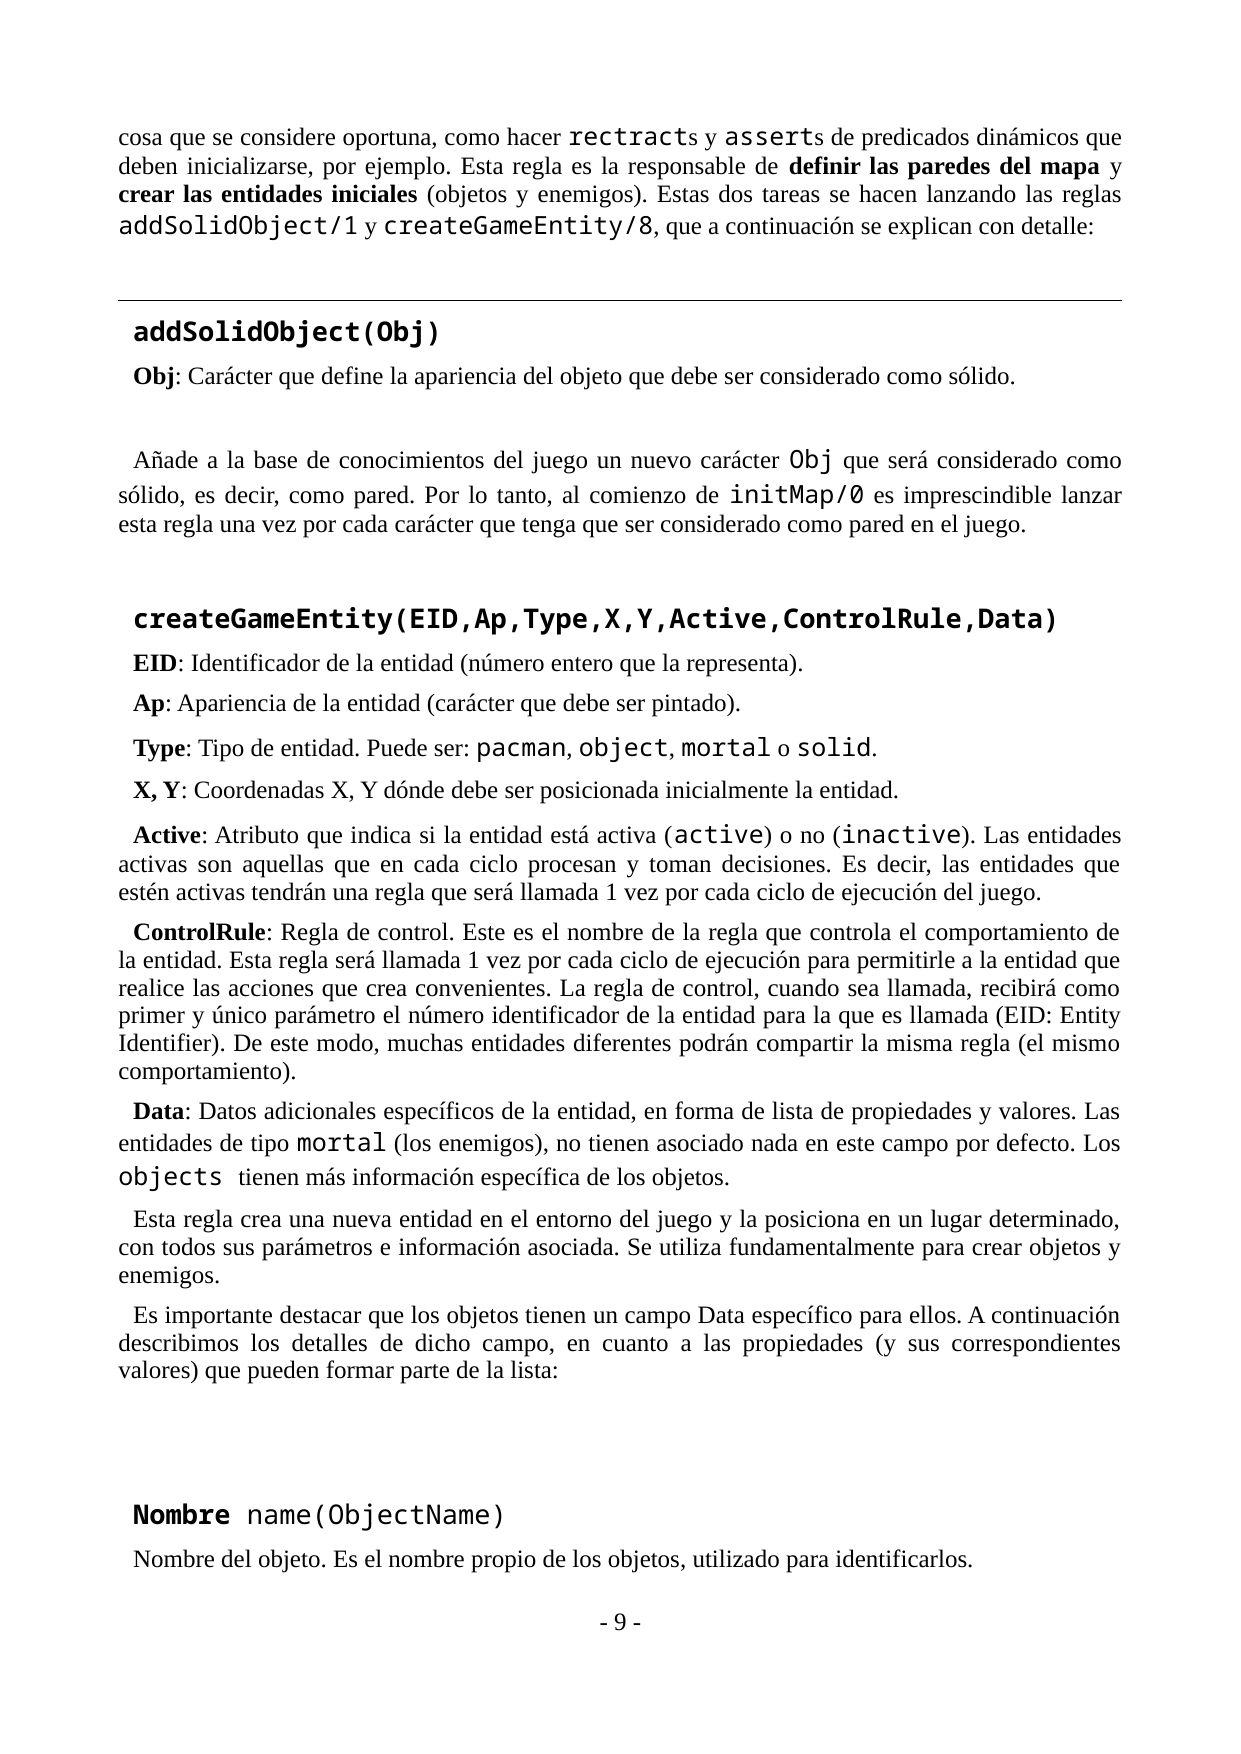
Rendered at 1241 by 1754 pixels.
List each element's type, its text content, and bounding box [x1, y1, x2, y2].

text ControlRule: Regla de control. Este es el nombre de la regla que controla el comportamiento de la entidad. Esta regla será llamada 1 vez por cada ciclo de ejecución para permitirle a la entidad que realice las acciones que crea convenientes. La regla de control, cuando sea llamada, recibirá como primer y único parámetro el número identificador de la entidad para la que es llamada (EID: Entity Identifier). De este modo, muchas entidades diferentes podrán compartir la misma regla (el mismo comportamiento). [118, 918, 1122, 1085]
text cosa que se considere oportuna, como hacer rectracts y asserts de predicados dinámicos que deben inicializarse, por ejemplo. Esta regla es la responsable de definir las paredes del mapa y crear las entidades iniciales (objetos y enemigos). Estas dos tareas se hacen lanzando las reglas addSolidObject/1 y createGameEntity/8, que a continuación se explican con detalle: [118, 118, 1122, 242]
text Nombre del objeto. Es el nombre propio de los objetos, utilizado para identificarlos. [118, 1545, 1122, 1573]
text createGameEntity(EID,Ap,Type,X,Y,Active,ControlRule,Data) [118, 600, 1122, 637]
text Type: Tipo de entidad. Puede ser: pacman, object, mortal o solid. [118, 730, 1122, 764]
text Data: Datos adicionales específicos de la entidad, en forma de lista de propiedades y valores. Las entidades de tipo mortal (los enemigos), no tienen asociado nada en este campo por defecto. Los objects tienen más información específica de los objetos. [118, 1097, 1122, 1193]
text Active: Atributo que indica si la entidad está activa (active) o no (inactive). Las entidades activas son aquellas que en cada ciclo procesan y toman decisiones. Es decir, las entidades que estén activas tendrán una regla que será llamada 1 vez por cada ciclo de ejecución del juego. [118, 816, 1122, 906]
text EID: Identificador de la entidad (número entero que la representa). [118, 649, 1122, 677]
text Esta regla crea una nueva entidad en el entorno del juego y la posiciona en un lugar determinado, con todos sus parámetros e información asociada. Se utiliza fundamentalmente para crear objetos y enemigos. [118, 1206, 1122, 1289]
text addSolidObject(Obj) [118, 312, 1122, 349]
text Añade a la base de conocimientos del juego un nuevo carácter Obj que será considerado como sólido, es decir, como pared. Por lo tanto, al comienzo de initMap/0 es imprescindible lanzar esta regla una vez por cada carácter que tenga que ser considerado como pared en el juego. [118, 442, 1122, 538]
text Ap: Apariencia de la entidad (carácter que debe ser pintado). [118, 689, 1122, 717]
text Obj: Carácter que define la apariencia del objeto que debe ser considerado como sólido. [118, 362, 1122, 389]
text Es importante destacar que los objetos tienen un campo Data específico para ellos. A continuación describimos los detalles de dicho campo, en cuanto a las propiedades (y sus correspondientes valores) que pueden formar parte de la lista: [118, 1301, 1122, 1384]
text Nombre name(ObjectName) [118, 1496, 1122, 1532]
text X, Y: Coordenadas X, Y dónde debe ser posicionada inicialmente la entidad. [118, 776, 1122, 804]
